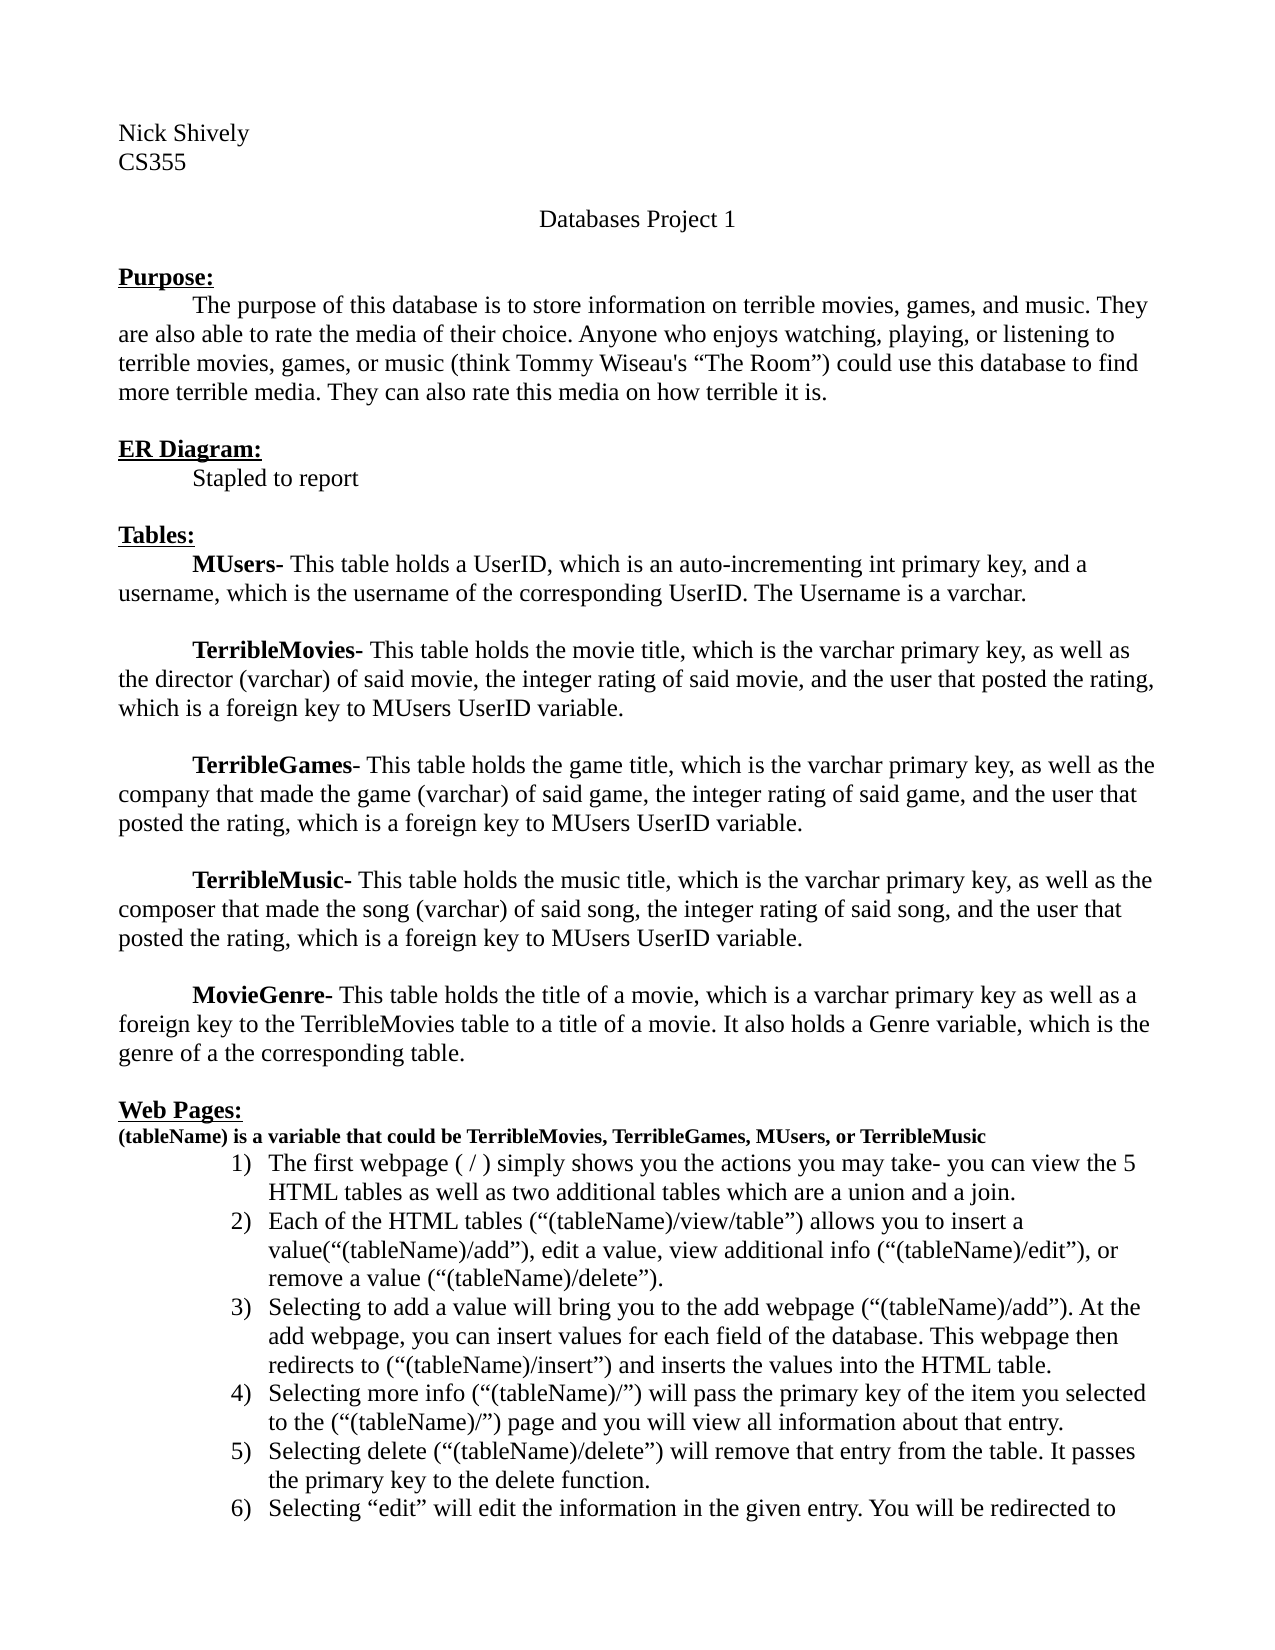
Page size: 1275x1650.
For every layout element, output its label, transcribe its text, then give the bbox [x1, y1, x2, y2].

text CS355 [118, 147, 1157, 176]
list Selecting “edit” will edit the information in the given entry. You will be redirected to [231, 1493, 1157, 1522]
text MUsers- This table holds a UserID, which is an auto-incrementing int primary key, and a username, which is the username of the corresponding UserID. The Username is a varchar. [118, 549, 1157, 607]
text MovieGenre- This table holds the title of a movie, which is a varchar primary key as well as a foreign key to the TerribleMovies table to a title of a movie. It also holds a Genre variable, which is the genre of a the corresponding table. [118, 981, 1157, 1067]
list Selecting delete (“(tableName)/delete”) will remove that entry from the table. It passes the primary key to the delete function. [231, 1436, 1157, 1493]
text Web Pages: [118, 1096, 1157, 1124]
text Tables: [118, 521, 1157, 549]
text Databases Project 1 [118, 204, 1157, 233]
list Selecting to add a value will bring you to the add webpage (“(tableName)/add”). At the add webpage, you can insert values for each field of the database. This webpage then redirects to (“(tableName)/insert”) and inserts the values into the HTML table. [231, 1292, 1157, 1378]
list Each of the HTML tables (“(tableName)/view/table”) allows you to insert a value(“(tableName)/add”), edit a value, view additional info (“(tableName)/edit”), or remove a value (“(tableName)/delete”). [231, 1206, 1157, 1292]
text The purpose of this database is to store information on terrible movies, games, and music. They are also able to rate the media of their choice. Anyone who enjoys watching, playing, or listening to terrible movies, games, or music (think Tommy Wiseau's “The Room”) could use this database to find more terrible media. They can also rate this media on how terrible it is. [118, 291, 1157, 406]
text Purpose: [118, 262, 1157, 291]
text (tableName) is a variable that could be TerribleMovies, TerribleGames, MUsers, or TerribleMusic [118, 1124, 1157, 1148]
text TerribleGames- This table holds the game title, which is the varchar primary key, as well as the company that made the game (varchar) of said game, the integer rating of said game, and the user that posted the rating, which is a foreign key to MUsers UserID variable. [118, 751, 1157, 837]
text TerribleMusic- This table holds the music title, which is the varchar primary key, as well as the composer that made the song (varchar) of said song, the integer rating of said song, and the user that posted the rating, which is a foreign key to MUsers UserID variable. [118, 866, 1157, 952]
list The first webpage ( / ) simply shows you the actions you may take- you can view the 5 HTML tables as well as two additional tables which are a union and a join. [231, 1148, 1157, 1206]
text TerribleMovies- This table holds the movie title, which is the varchar primary key, as well as the director (varchar) of said movie, the integer rating of said movie, and the user that posted the rating, which is a foreign key to MUsers UserID variable. [118, 636, 1157, 722]
text Nick Shively [118, 118, 1157, 147]
text ER Diagram: [118, 434, 1157, 463]
text Stapled to report [118, 463, 1157, 492]
list Selecting more info (“(tableName)/”) will pass the primary key of the item you selected to the (“(tableName)/”) page and you will view all information about that entry. [231, 1378, 1157, 1436]
